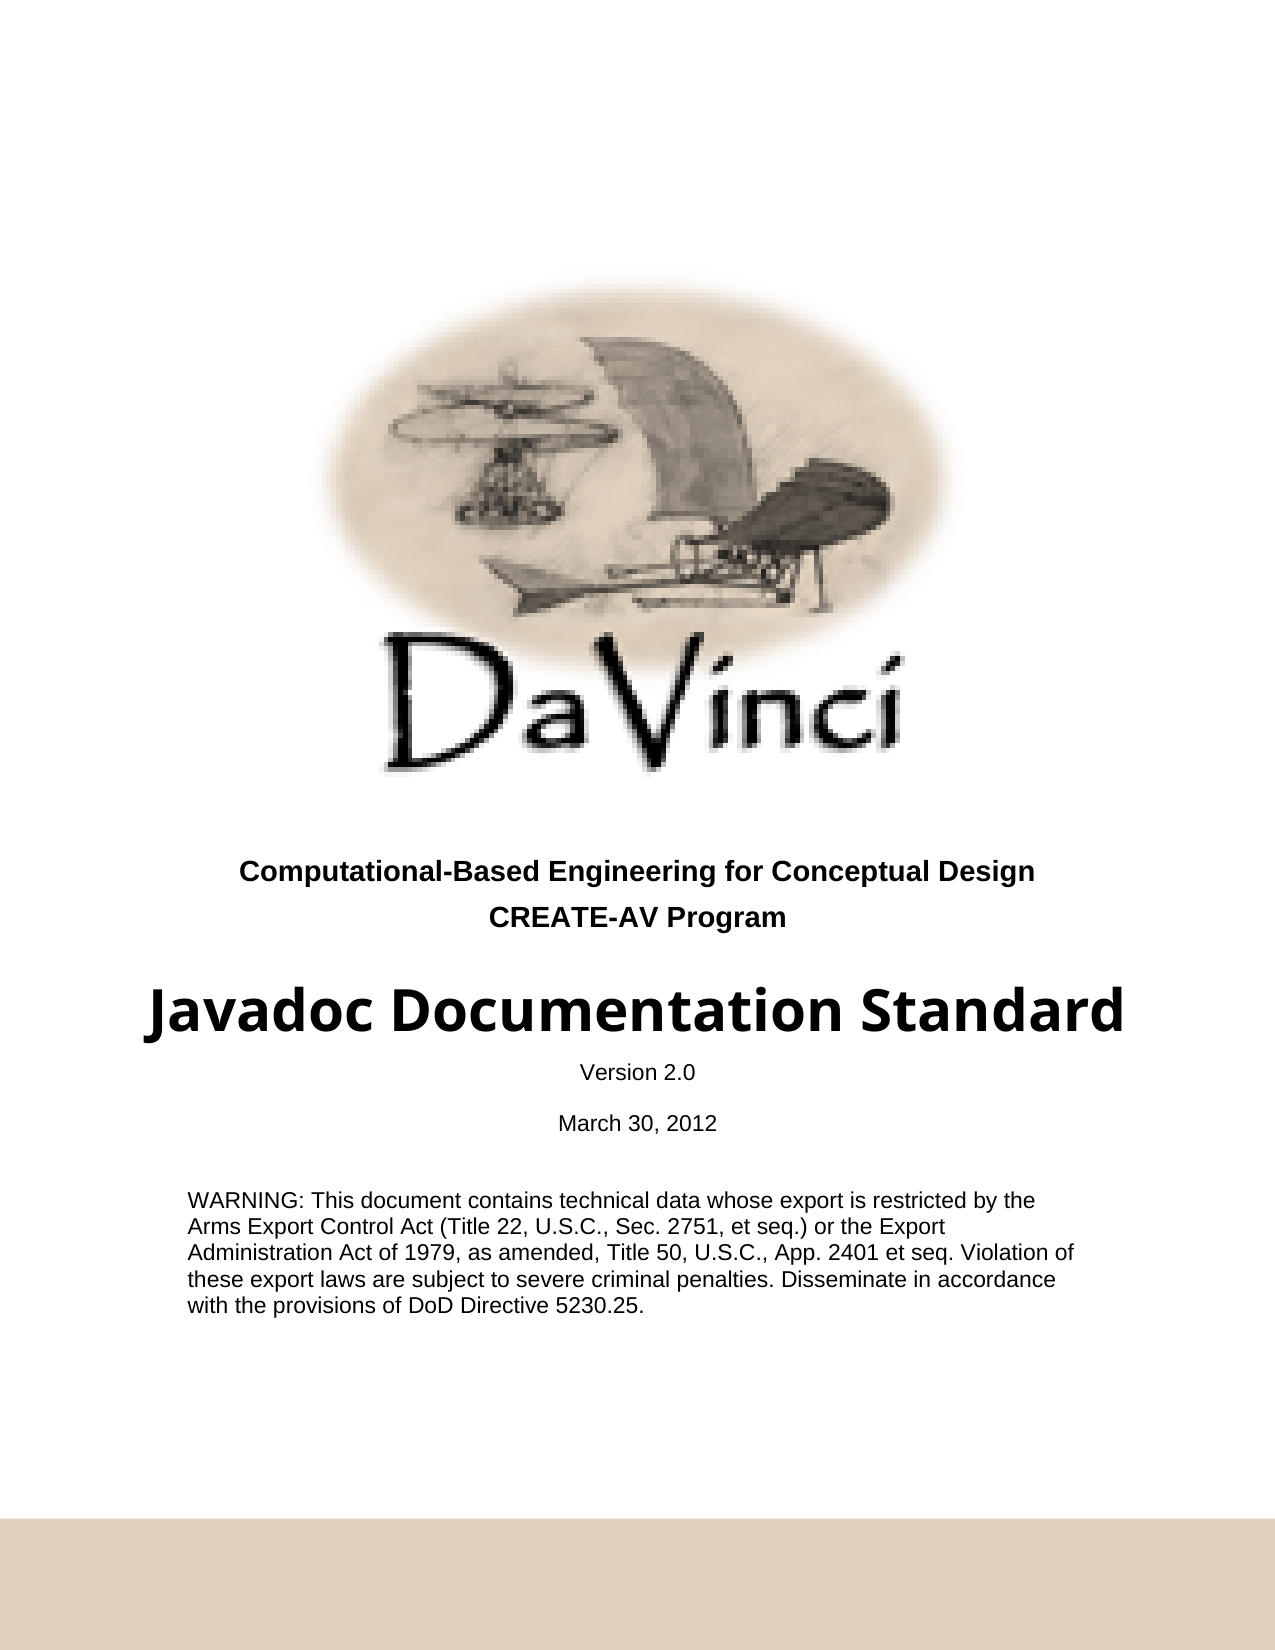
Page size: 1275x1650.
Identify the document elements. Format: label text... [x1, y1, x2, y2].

text Javadoc Documentation Standard [112, 971, 1162, 1046]
text CREATE-AV Program [187, 900, 1087, 934]
picture [279, 260, 996, 821]
text March 30, 2012 [187, 1110, 1087, 1137]
text Computational-Based Engineering for Conceptual Design [187, 854, 1087, 888]
text WARNING: This document contains technical data whose export is restricted by the Arms Export Control Act (Title 22, U.S.C., Sec. 2751, et seq.) or the Export Administration Act of 1979, as amended, Title 50, U.S.C., App. 2401 et seq. Violation of these export laws are subject to severe criminal penalties. Disseminate in accordance with the provisions of DoD Directive 5230.25. [187, 1187, 1087, 1318]
text Version 2.0 [187, 1059, 1087, 1085]
